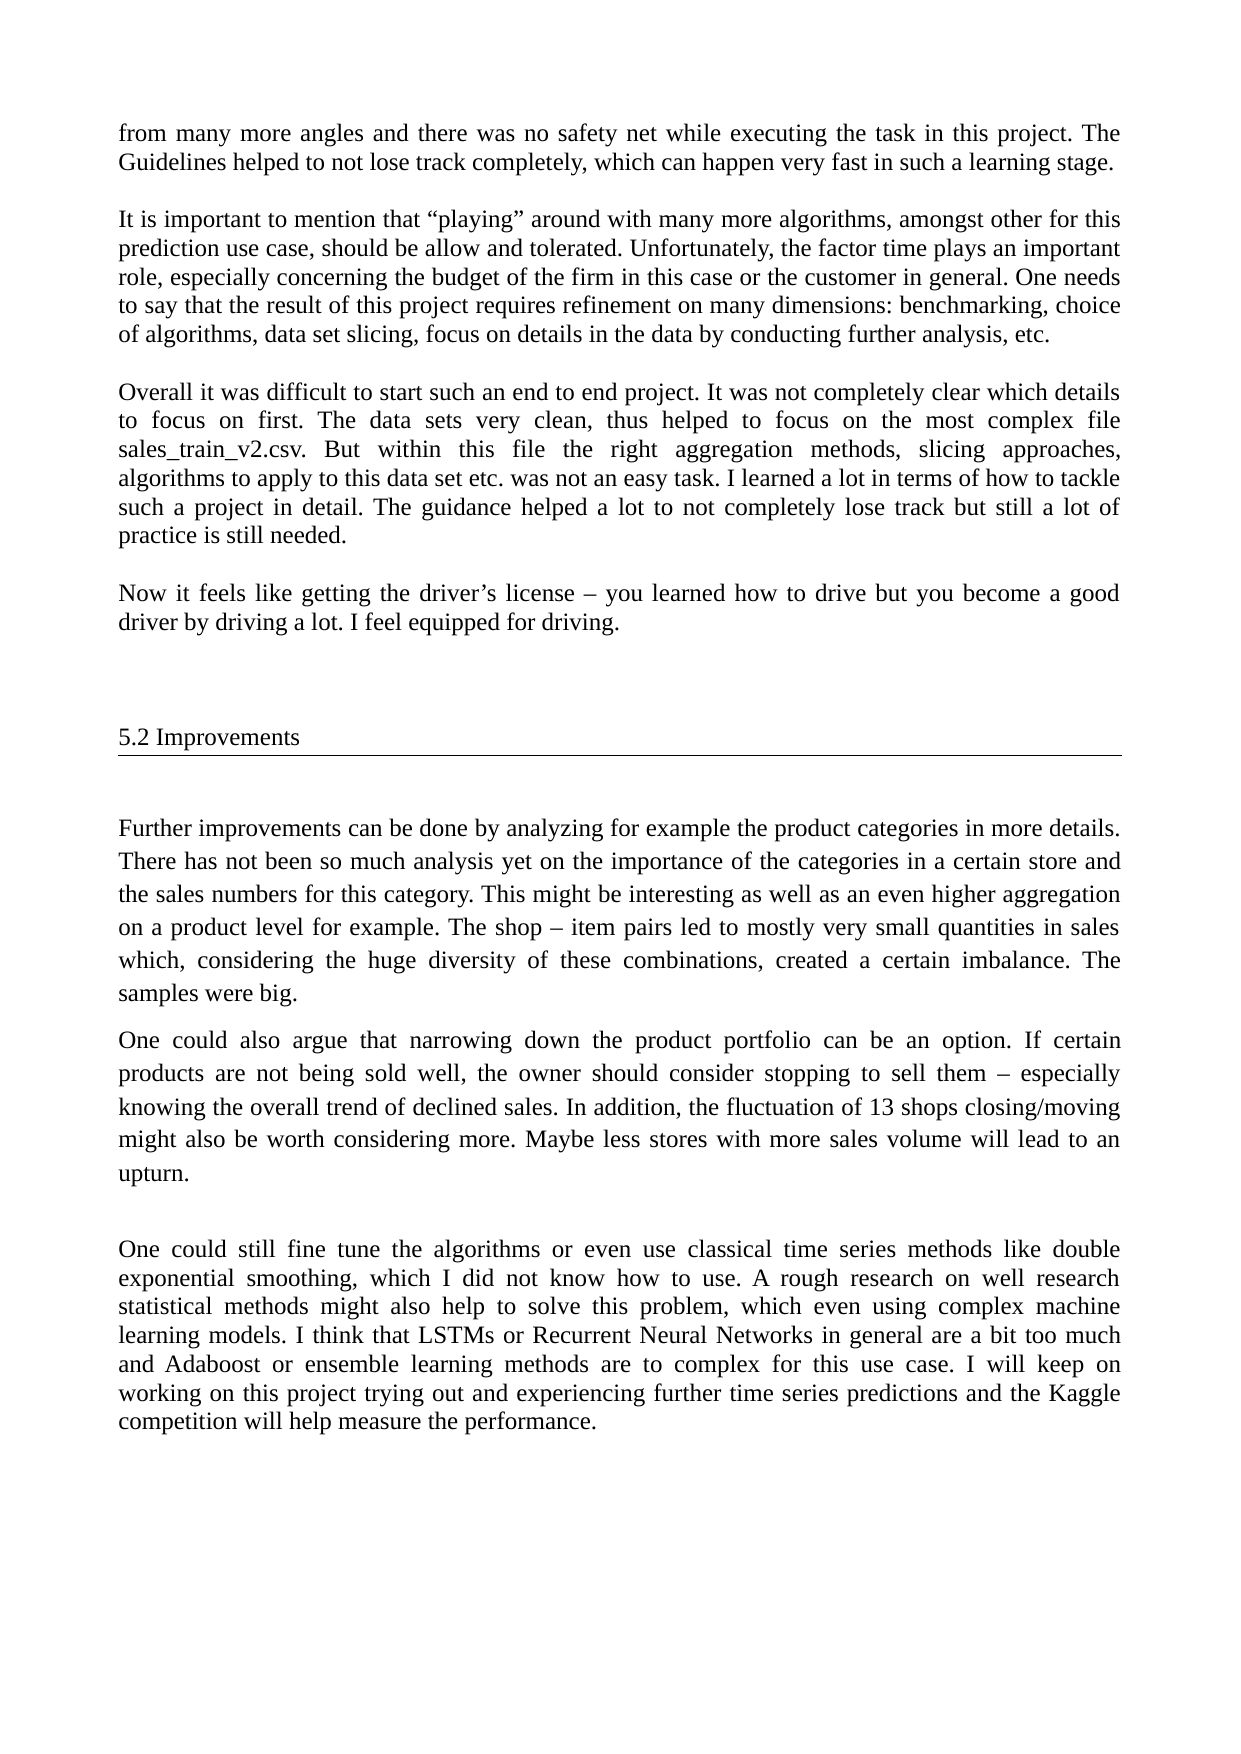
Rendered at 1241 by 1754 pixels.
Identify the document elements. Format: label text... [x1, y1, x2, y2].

text One could also argue that narrowing down the product portfolio can be an option. If certain products are not being sold well, the owner should consider stopping to sell them – especially knowing the overall trend of declined sales. In addition, the fluctuation of 13 shops closing/moving might also be worth considering more. Maybe less stores with more sales volume will lead to an upturn. [118, 1026, 1122, 1186]
text One could still fine tune the algorithms or even use classical time series methods like double exponential smoothing, which I did not know how to use. A rough research on well research statistical methods might also help to solve this problem, which even using complex machine learning models. I think that LSTMs or Recurrent Neural Networks in general are a bit too much and Adaboost or ensemble learning methods are to complex for this use case. I will keep on working on this project trying out and experiencing further time series predictions and the Kaggle competition will help measure the performance. [118, 1234, 1122, 1435]
text 5.2 Improvements [118, 722, 1122, 755]
text from many more angles and there was no safety net while executing the task in this project. The Guidelines helped to not lose track completely, which can happen very fast in such a learning stage. [118, 118, 1122, 176]
text Further improvements can be done by analyzing for example the product categories in more details. There has not been so much analysis yet on the importance of the categories in a certain store and the sales numbers for this category. This might be interesting as well as an even higher aggregation on a product level for example. The shop – item pairs led to mostly very small quantities in sales which, considering the huge diversity of these combinations, created a certain imbalance. The samples were big. [118, 813, 1122, 1007]
text Overall it was difficult to start such an end to end project. It was not completely clear which details to focus on first. The data sets very clean, thus helped to focus on the most complex file sales_train_v2.csv. But within this file the right aggregation methods, slicing approaches, algorithms to apply to this data set etc. was not an easy task. I learned a lot in terms of how to tackle such a project in detail. The guidance helped a lot to not completely lose track but still a lot of practice is still needed. [118, 377, 1122, 549]
text Now it feels like getting the driver’s license – you learned how to drive but you become a good driver by driving a lot. I feel equipped for driving. [118, 578, 1122, 636]
text It is important to mention that “playing” around with many more algorithms, amongst other for this prediction use case, should be allow and tolerated. Unfortunately, the factor time plays an important role, especially concerning the budget of the firm in this case or the customer in general. One needs to say that the result of this project requires refinement on many dimensions: benchmarking, choice of algorithms, data set slicing, focus on details in the data by conducting further analysis, etc. [118, 204, 1122, 348]
